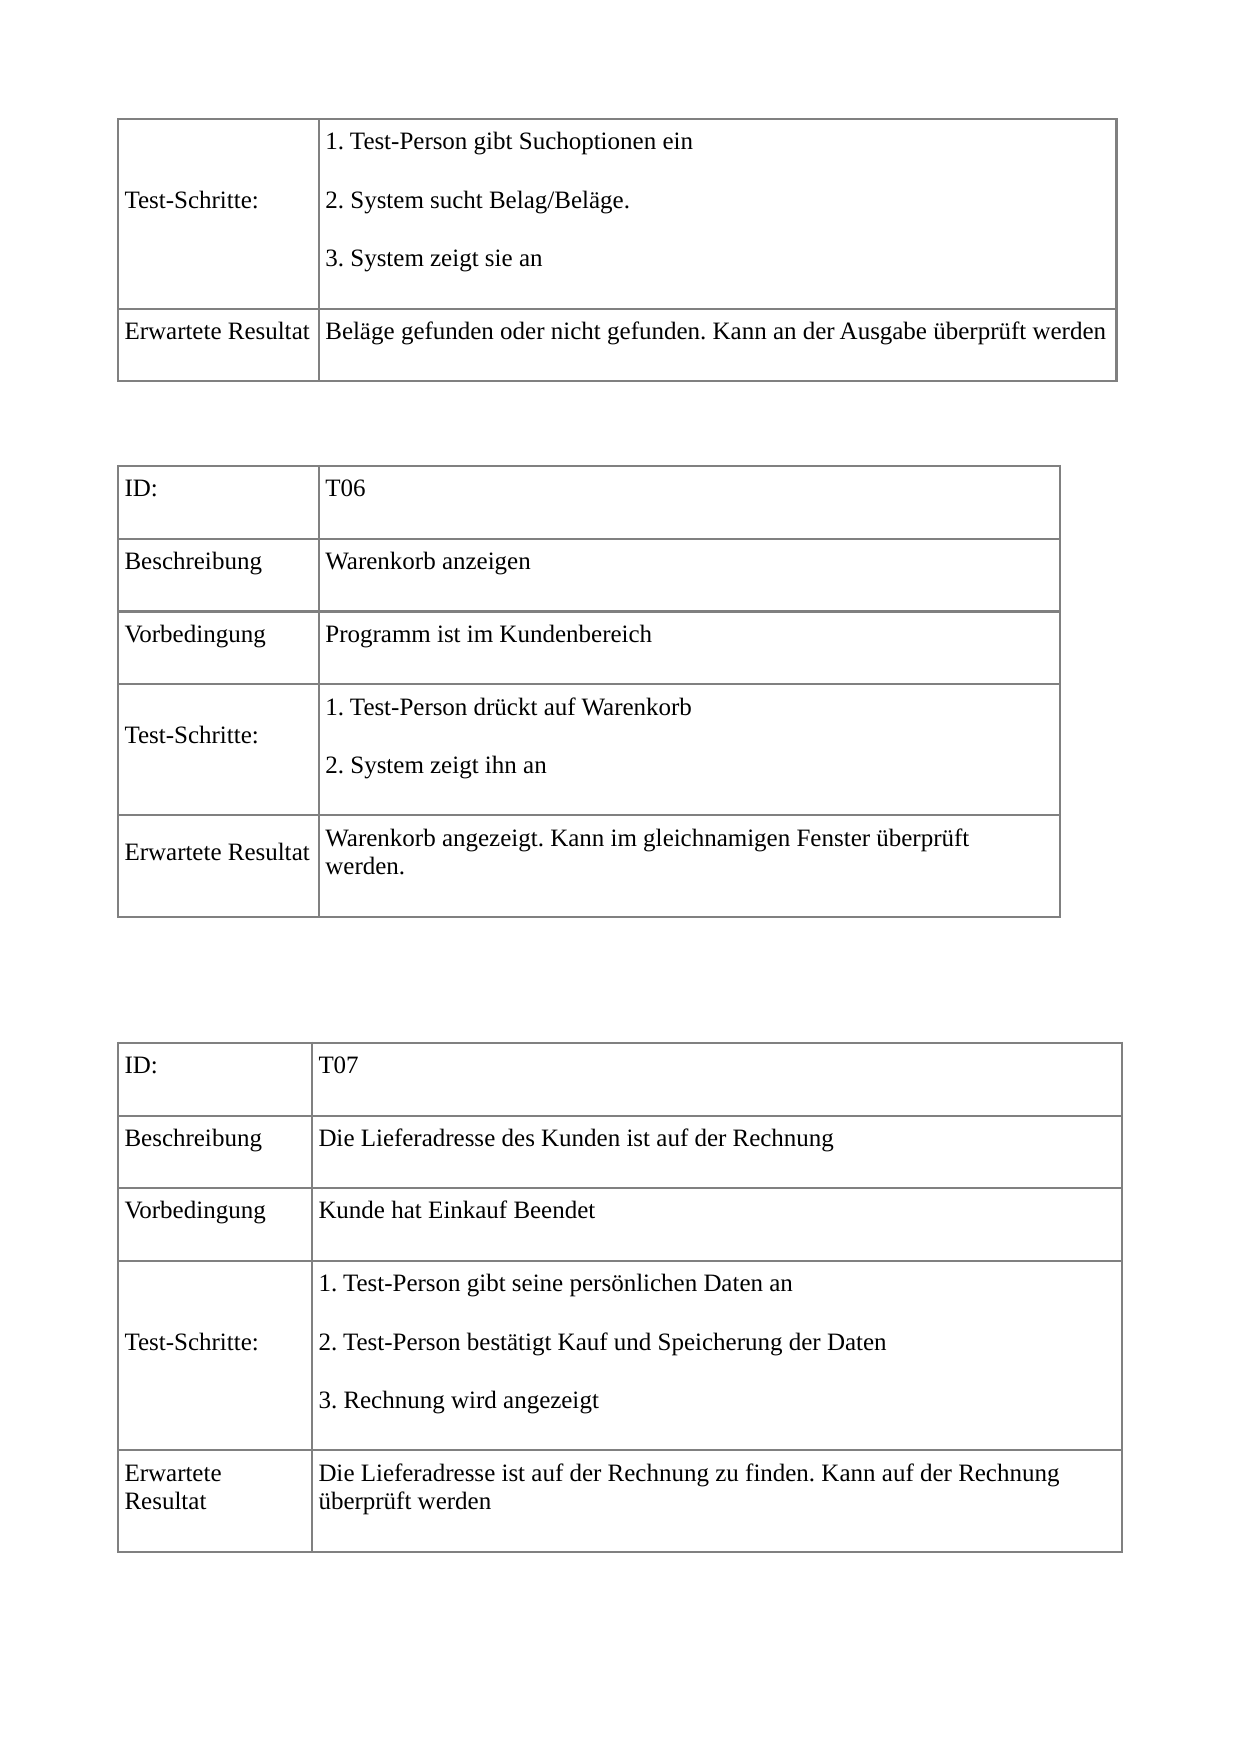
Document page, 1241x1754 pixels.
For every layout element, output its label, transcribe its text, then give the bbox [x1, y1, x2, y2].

table_cell 1. Test-Person gibt seine persönlichen Daten an 2. Test-Person bestätigt Kauf und Speicherung der Daten 3. Rechnung wird angezeigt [313, 1262, 1121, 1449]
table_header T07 [313, 1044, 1121, 1114]
table_cell Test-Schritte: [119, 1262, 311, 1449]
table_header ID: [119, 467, 318, 538]
table_cell Erwartete Resultat [119, 1451, 311, 1551]
table_cell Warenkorb anzeigen [320, 540, 1059, 610]
table_cell Die Lieferadresse des Kunden ist auf der Rechnung [313, 1117, 1121, 1187]
table_cell Erwartete Resultat [119, 310, 318, 380]
table_cell 1. Test-Person drückt auf Warenkorb 2. System zeigt ihn an [320, 685, 1059, 814]
table_cell Programm ist im Kundenbereich [320, 613, 1059, 683]
table_cell Beläge gefunden oder nicht gefunden. Kann an der Ausgabe überprüft werden [320, 310, 1115, 380]
table_cell Test-Schritte: [119, 685, 318, 814]
table_cell 1. Test-Person gibt Suchoptionen ein 2. System sucht Belag/Beläge. 3. System zeigt sie an [320, 120, 1115, 307]
table_cell Beschreibung [119, 1117, 311, 1187]
table_cell Vorbedingung [119, 1189, 311, 1260]
table_header ID: [119, 1044, 311, 1114]
table_cell Test-Schritte: [119, 120, 318, 307]
table_cell Vorbedingung [119, 613, 318, 683]
table_cell Beschreibung [119, 540, 318, 610]
table_cell Warenkorb angezeigt. Kann im gleichnamigen Fenster überprüft werden. [320, 816, 1059, 916]
table_cell Erwartete Resultat [119, 816, 318, 916]
table_header T06 [320, 467, 1059, 538]
table_cell Die Lieferadresse ist auf der Rechnung zu finden. Kann auf der Rechnung überprüft werden [313, 1451, 1121, 1551]
table_cell Kunde hat Einkauf Beendet [313, 1189, 1121, 1260]
